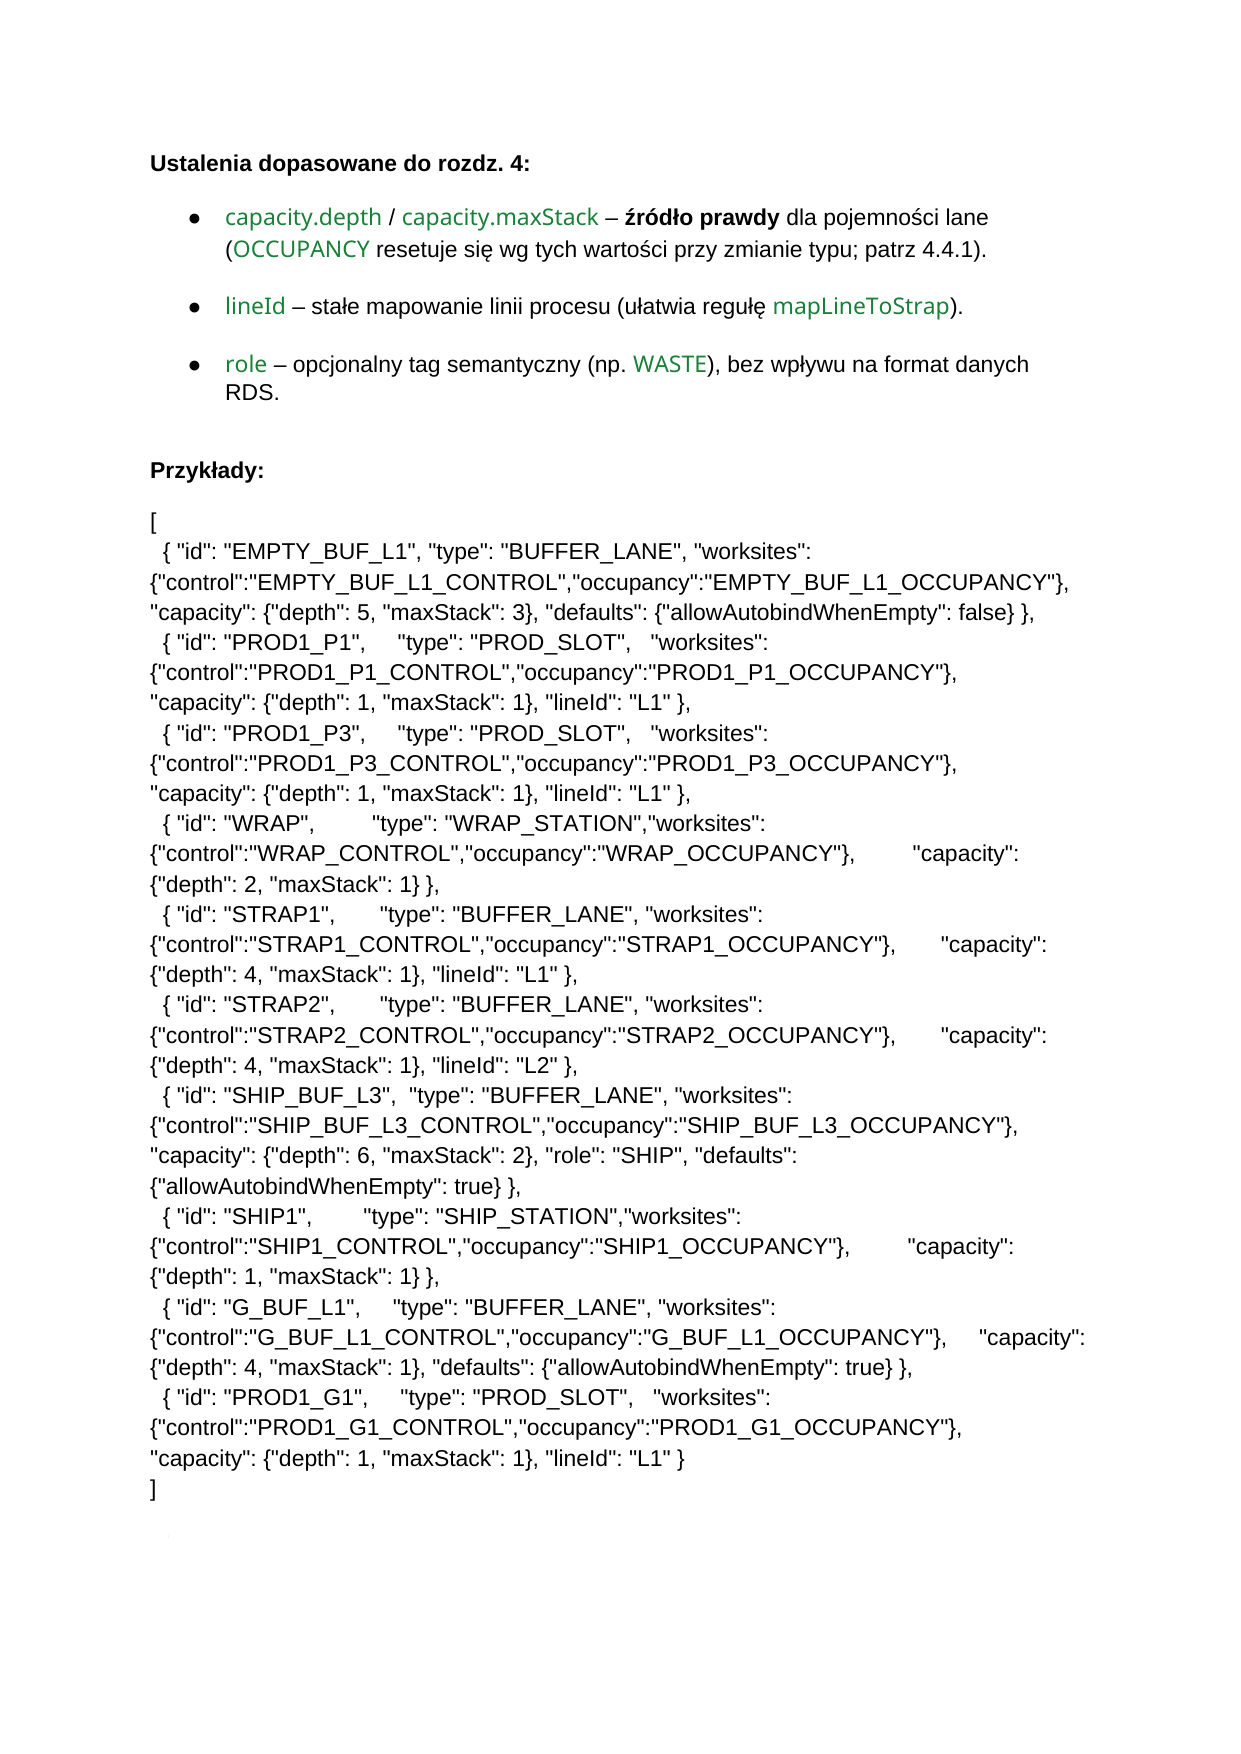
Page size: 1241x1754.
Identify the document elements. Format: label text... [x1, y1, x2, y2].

text [ [150, 508, 1090, 534]
list lineId – stałe mapowanie linii procesu (ułatwia regułę mapLineToStrap). [187, 290, 1090, 348]
text { "id": "WRAP", "type": "WRAP_STATION","worksites": {"control":"WRAP_CONTROL","occupancy":"WRAP_OCCUPANCY"}, "capacity": {"depth": 2, "maxStack": 1} }, [150, 810, 1090, 897]
list capacity.depth / capacity.maxStack – źródło prawdy dla pojemności lane (OCCUPANCY resetuje się wg tych wartości przy zmianie typu; patrz 4.4.1). [187, 201, 1090, 290]
list role – opcjonalny tag semantyczny (np. WASTE), bez wpływu na format danych RDS. [187, 348, 1090, 432]
text { "id": "STRAP2", "type": "BUFFER_LANE", "worksites": {"control":"STRAP2_CONTROL","occupancy":"STRAP2_OCCUPANCY"}, "capacity": {"depth": 4, "maxStack": 1}, "lineId": "L2" }, [150, 991, 1090, 1078]
text Przykłady: [150, 457, 1090, 483]
text Ustalenia dopasowane do rozdz. 4: [150, 150, 1090, 176]
text { "id": "PROD1_P1", "type": "PROD_SLOT", "worksites": {"control":"PROD1_P1_CONTROL","occupancy":"PROD1_P1_OCCUPANCY"}, "capacity": {"depth": 1, "maxStack": 1}, "lineId": "L1" }, [150, 629, 1090, 716]
text { "id": "STRAP1", "type": "BUFFER_LANE", "worksites": {"control":"STRAP1_CONTROL","occupancy":"STRAP1_OCCUPANCY"}, "capacity": {"depth": 4, "maxStack": 1}, "lineId": "L1" }, [150, 901, 1090, 988]
text { "id": "G_BUF_L1", "type": "BUFFER_LANE", "worksites": {"control":"G_BUF_L1_CONTROL","occupancy":"G_BUF_L1_OCCUPANCY"}, "capacity": {"depth": 4, "maxStack": 1}, "defaults": {"allowAutobindWhenEmpty": true} }, [150, 1293, 1090, 1380]
text { "id": "SHIP_BUF_L3", "type": "BUFFER_LANE", "worksites": {"control":"SHIP_BUF_L3_CONTROL","occupancy":"SHIP_BUF_L3_OCCUPANCY"}, "capacity": {"depth": 6, "maxStack": 2}, "role": "SHIP", "defaults": {"allowAutobindWhenEmpty": true} }, [150, 1082, 1090, 1199]
text { "id": "SHIP1", "type": "SHIP_STATION","worksites": {"control":"SHIP1_CONTROL","occupancy":"SHIP1_OCCUPANCY"}, "capacity": {"depth": 1, "maxStack": 1} }, [150, 1203, 1090, 1290]
text { "id": "PROD1_G1", "type": "PROD_SLOT", "worksites": {"control":"PROD1_G1_CONTROL","occupancy":"PROD1_G1_OCCUPANCY"}, "capacity": {"depth": 1, "maxStack": 1}, "lineId": "L1" } [150, 1384, 1090, 1471]
text ] [150, 1475, 1090, 1501]
text { "id": "EMPTY_BUF_L1", "type": "BUFFER_LANE", "worksites": {"control":"EMPTY_BUF_L1_CONTROL","occupancy":"EMPTY_BUF_L1_OCCUPANCY"}, "capacity": {"depth": 5, "maxStack": 3}, "defaults": {"allowAutobindWhenEmpty": false} }, [150, 538, 1090, 625]
text { "id": "PROD1_P3", "type": "PROD_SLOT", "worksites": {"control":"PROD1_P3_CONTROL","occupancy":"PROD1_P3_OCCUPANCY"}, "capacity": {"depth": 1, "maxStack": 1}, "lineId": "L1" }, [150, 719, 1090, 806]
